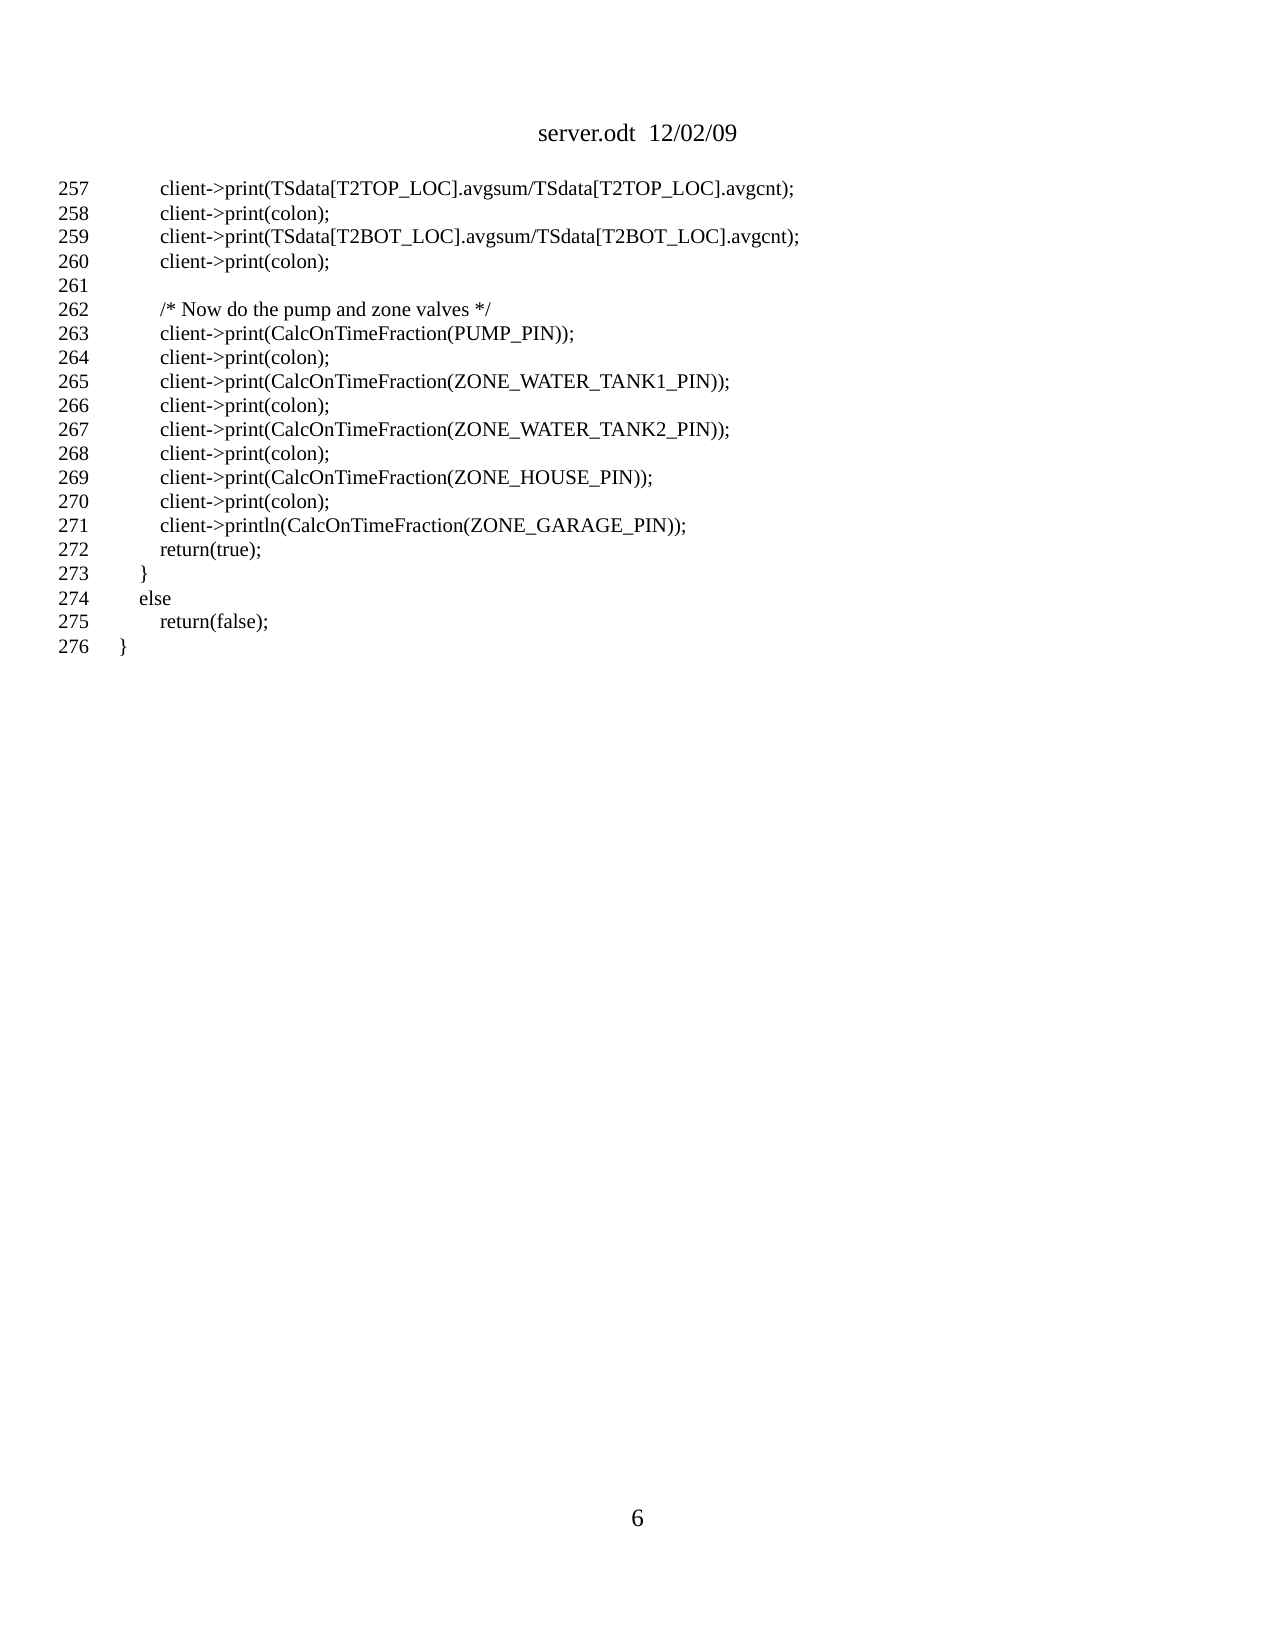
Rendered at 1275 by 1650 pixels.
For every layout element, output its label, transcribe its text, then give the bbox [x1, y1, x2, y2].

text } [118, 633, 1157, 658]
text client->print(colon); [118, 200, 1157, 224]
text client->print(CalcOnTimeFraction(ZONE_WATER_TANK1_PIN)); [118, 369, 1157, 393]
text /* Now do the pump and zone valves */ [118, 297, 1157, 321]
text } [118, 561, 1157, 585]
text client->print(CalcOnTimeFraction(ZONE_HOUSE_PIN)); [118, 465, 1157, 489]
text client->print(colon); [118, 248, 1157, 273]
text client->print(colon); [118, 441, 1157, 465]
text client->print(TSdata[T2BOT_LOC].avgsum/TSdata[T2BOT_LOC].avgcnt); [118, 224, 1157, 248]
text client->print(colon); [118, 345, 1157, 369]
text return(false); [118, 609, 1157, 633]
text client->print(CalcOnTimeFraction(PUMP_PIN)); [118, 321, 1157, 345]
text client->print(colon); [118, 393, 1157, 417]
text client->print(CalcOnTimeFraction(ZONE_WATER_TANK2_PIN)); [118, 417, 1157, 441]
text else [118, 585, 1157, 609]
text client->print(TSdata[T2TOP_LOC].avgsum/TSdata[T2TOP_LOC].avgcnt); [118, 176, 1157, 200]
text client->print(colon); [118, 489, 1157, 513]
text client->println(CalcOnTimeFraction(ZONE_GARAGE_PIN)); [118, 513, 1157, 537]
text return(true); [118, 537, 1157, 561]
